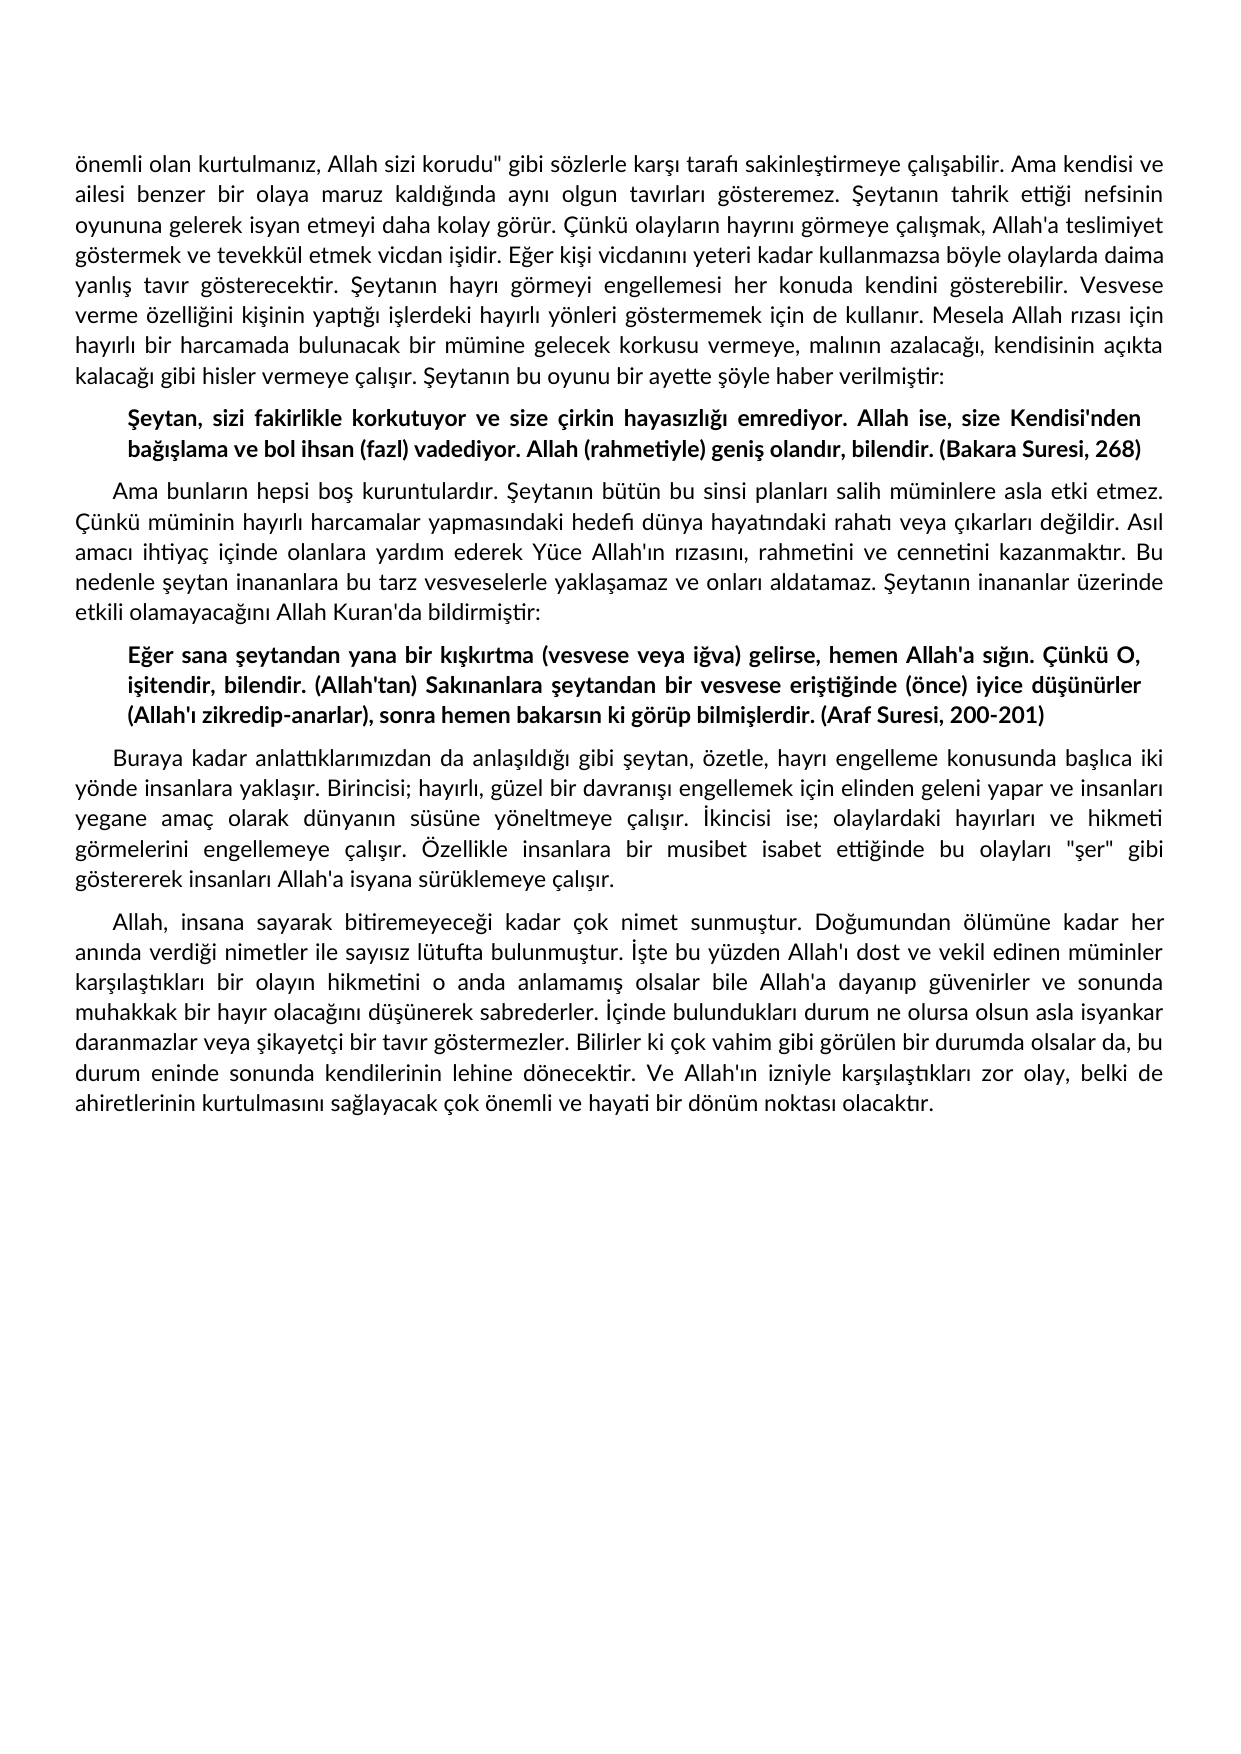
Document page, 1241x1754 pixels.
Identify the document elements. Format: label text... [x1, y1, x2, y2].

text önemli olan kurtulmanız, Allah sizi korudu" gibi sözlerle karşı tarafı sakinleştirmeye çalışabilir. Ama kendisi ve ailesi benzer bir olaya maruz kaldığında aynı olgun tavırları gösteremez. Şeytanın tahrik ettiği nefsinin oyununa gelerek isyan etmeyi daha kolay görür. Çünkü olayların hayrını görmeye çalışmak, Allah'a teslimiyet göstermek ve tevekkül etmek vicdan işidir. Eğer kişi vicdanını yeteri kadar kullanmazsa böyle olaylarda daima yanlış tavır gösterecektir. Şeytanın hayrı görmeyi engellemesi her konuda kendini gösterebilir. Vesvese verme özelliğini kişinin yaptığı işlerdeki hayırlı yönleri göstermemek için de kullanır. Mesela Allah rızası için hayırlı bir harcamada bulunacak bir mümine gelecek korkusu vermeye, malının azalacağı, kendisinin açıkta kalacağı gibi hisler vermeye çalışır. Şeytanın bu oyunu bir ayette şöyle haber verilmiştir: [75, 150, 1165, 389]
text Ama bunların hepsi boş kuruntulardır. Şeytanın bütün bu sinsi planları salih müminlere asla etki etmez. Çünkü müminin hayırlı harcamalar yapmasındaki hedefi dünya hayatındaki rahatı veya çıkarları değildir. Asıl amacı ihtiyaç içinde olanlara yardım ederek Yüce Allah'ın rızasını, rahmetini ve cennetini kazanmaktır. Bu nedenle şeytan inananlara bu tarz vesveselerle yaklaşamaz ve onları aldatamaz. Şeytanın inananlar üzerinde etkili olamayacağını Allah Kuran'da bildirmiştir: [75, 477, 1165, 625]
text Buraya kadar anlattıklarımızdan da anlaşıldığı gibi şeytan, özetle, hayrı engelleme konusunda başlıca iki yönde insanlara yaklaşır. Birincisi; hayırlı, güzel bir davranışı engellemek için elinden geleni yapar ve insanları yegane amaç olarak dünyanın süsüne yöneltmeye çalışır. İkincisi ise; olaylardaki hayırları ve hikmeti görmelerini engellemeye çalışır. Özellikle insanlara bir musibet isabet ettiğinde bu olayları "şer" gibi göstererek insanları Allah'a isyana sürüklemeye çalışır. [75, 744, 1165, 892]
text Eğer sana şeytandan yana bir kışkırtma (vesvese veya iğva) gelirse, hemen Allah'a sığın. Çünkü O, işitendir, bilendir. (Allah'tan) Sakınanlara şeytandan bir vesvese eriştiğinde (önce) iyice düşünürler (Allah'ı zikredip-anarlar), sonra hemen bakarsın ki görüp bilmişlerdir. (Araf Suresi, 200-201) [127, 641, 1143, 728]
text Allah, insana sayarak bitiremeyeceği kadar çok nimet sunmuştur. Doğumundan ölümüne kadar her anında verdiği nimetler ile sayısız lütufta bulunmuştur. İşte bu yüzden Allah'ı dost ve vekil edinen müminler karşılaştıkları bir olayın hikmetini o anda anlamamış olsalar bile Allah'a dayanıp güvenirler ve sonunda muhakkak bir hayır olacağını düşünerek sabrederler. İçinde bulundukları durum ne olursa olsun asla isyankar daranmazlar veya şikayetçi bir tavır göstermezler. Bilirler ki çok vahim gibi görülen bir durumda olsalar da, bu durum eninde sonunda kendilerinin lehine dönecektir. Ve Allah'ın izniyle karşılaştıkları zor olay, belki de ahiretlerinin kurtulmasını sağlayacak çok önemli ve hayati bir dönüm noktası olacaktır. [75, 907, 1165, 1116]
text Şeytan, sizi fakirlikle korkutuyor ve size çirkin hayasızlığı emrediyor. Allah ise, size Kendisi'nden bağışlama ve bol ihsan (fazl) vadediyor. Allah (rahmetiyle) geniş olandır, bilendir. (Bakara Suresi, 268) [127, 404, 1143, 462]
